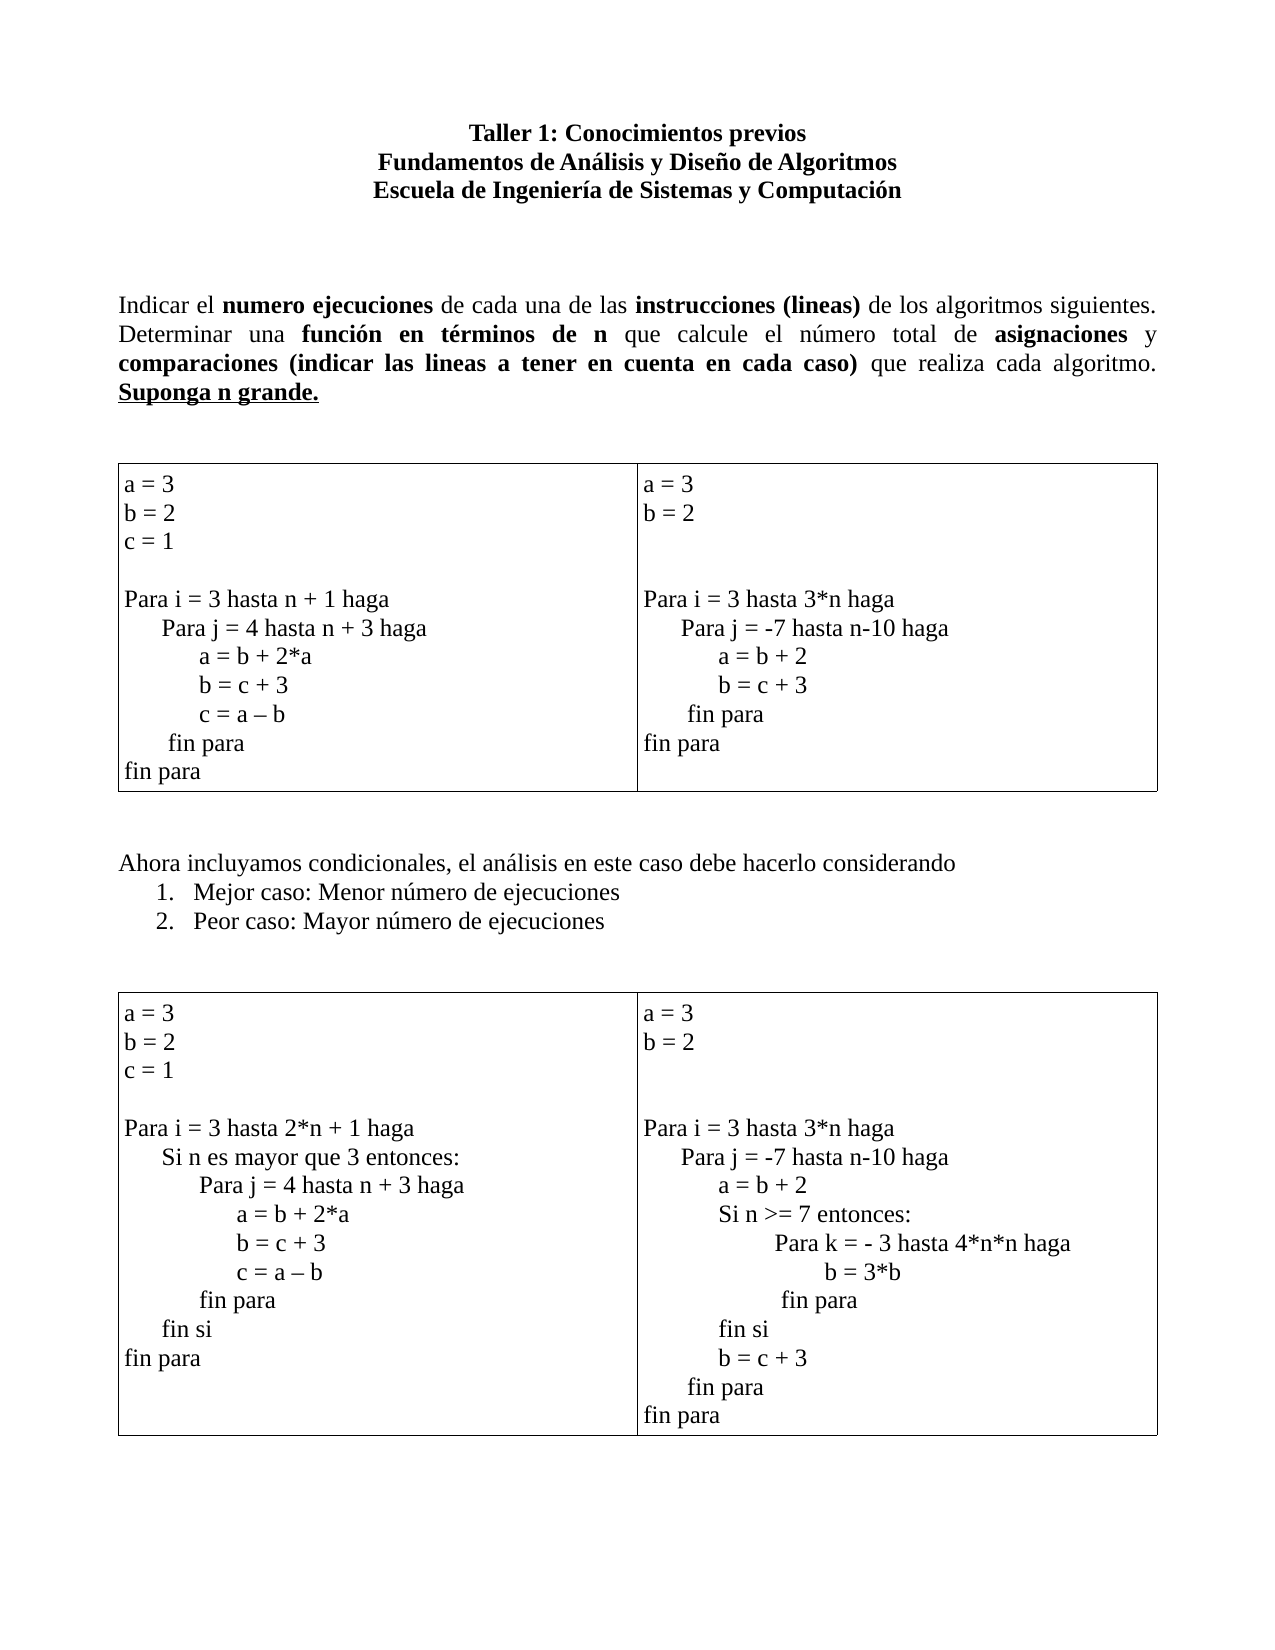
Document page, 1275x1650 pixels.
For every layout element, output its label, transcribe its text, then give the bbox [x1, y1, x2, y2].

text Escuela de Ingeniería de Sistemas y Computación [118, 176, 1157, 204]
text Indicar el numero ejecuciones de cada una de las instrucciones (lineas) de los algoritmos siguientes. Determinar una función en términos de n que calcule el número total de asignaciones y comparaciones (indicar las lineas a tener en cuenta en cada caso) que realiza cada algoritmo. Suponga n grande. [118, 291, 1157, 406]
text Fundamentos de Análisis y Diseño de Algoritmos [118, 147, 1157, 176]
list Mejor caso: Menor número de ejecuciones [156, 877, 1157, 906]
table_header a = 3 b = 2 Para i = 3 hasta 3*n haga Para j = -7 hasta n-10 haga a = b + 2 Si n >= 7 entonces: Para k = - 3 hasta 4*n*n haga b = 3*b fin para fin si b = c + 3 fin para fin para [638, 993, 1157, 1435]
text Ahora incluyamos condicionales, el análisis en este caso debe hacerlo considerando [118, 848, 1157, 877]
table_header a = 3 b = 2 Para i = 3 hasta 3*n haga Para j = -7 hasta n-10 haga a = b + 2 b = c + 3 fin para fin para [638, 464, 1157, 791]
table_header a = 3 b = 2 c = 1 Para i = 3 hasta n + 1 haga Para j = 4 hasta n + 3 haga a = b + 2*a b = c + 3 c = a – b fin para fin para [119, 464, 637, 791]
list Peor caso: Mayor número de ejecuciones [156, 906, 1157, 935]
text Taller 1: Conocimientos previos [118, 118, 1157, 147]
table_header a = 3 b = 2 c = 1 Para i = 3 hasta 2*n + 1 haga Si n es mayor que 3 entonces: Para j = 4 hasta n + 3 haga a = b + 2*a b = c + 3 c = a – b fin para fin si fin para [119, 993, 637, 1435]
